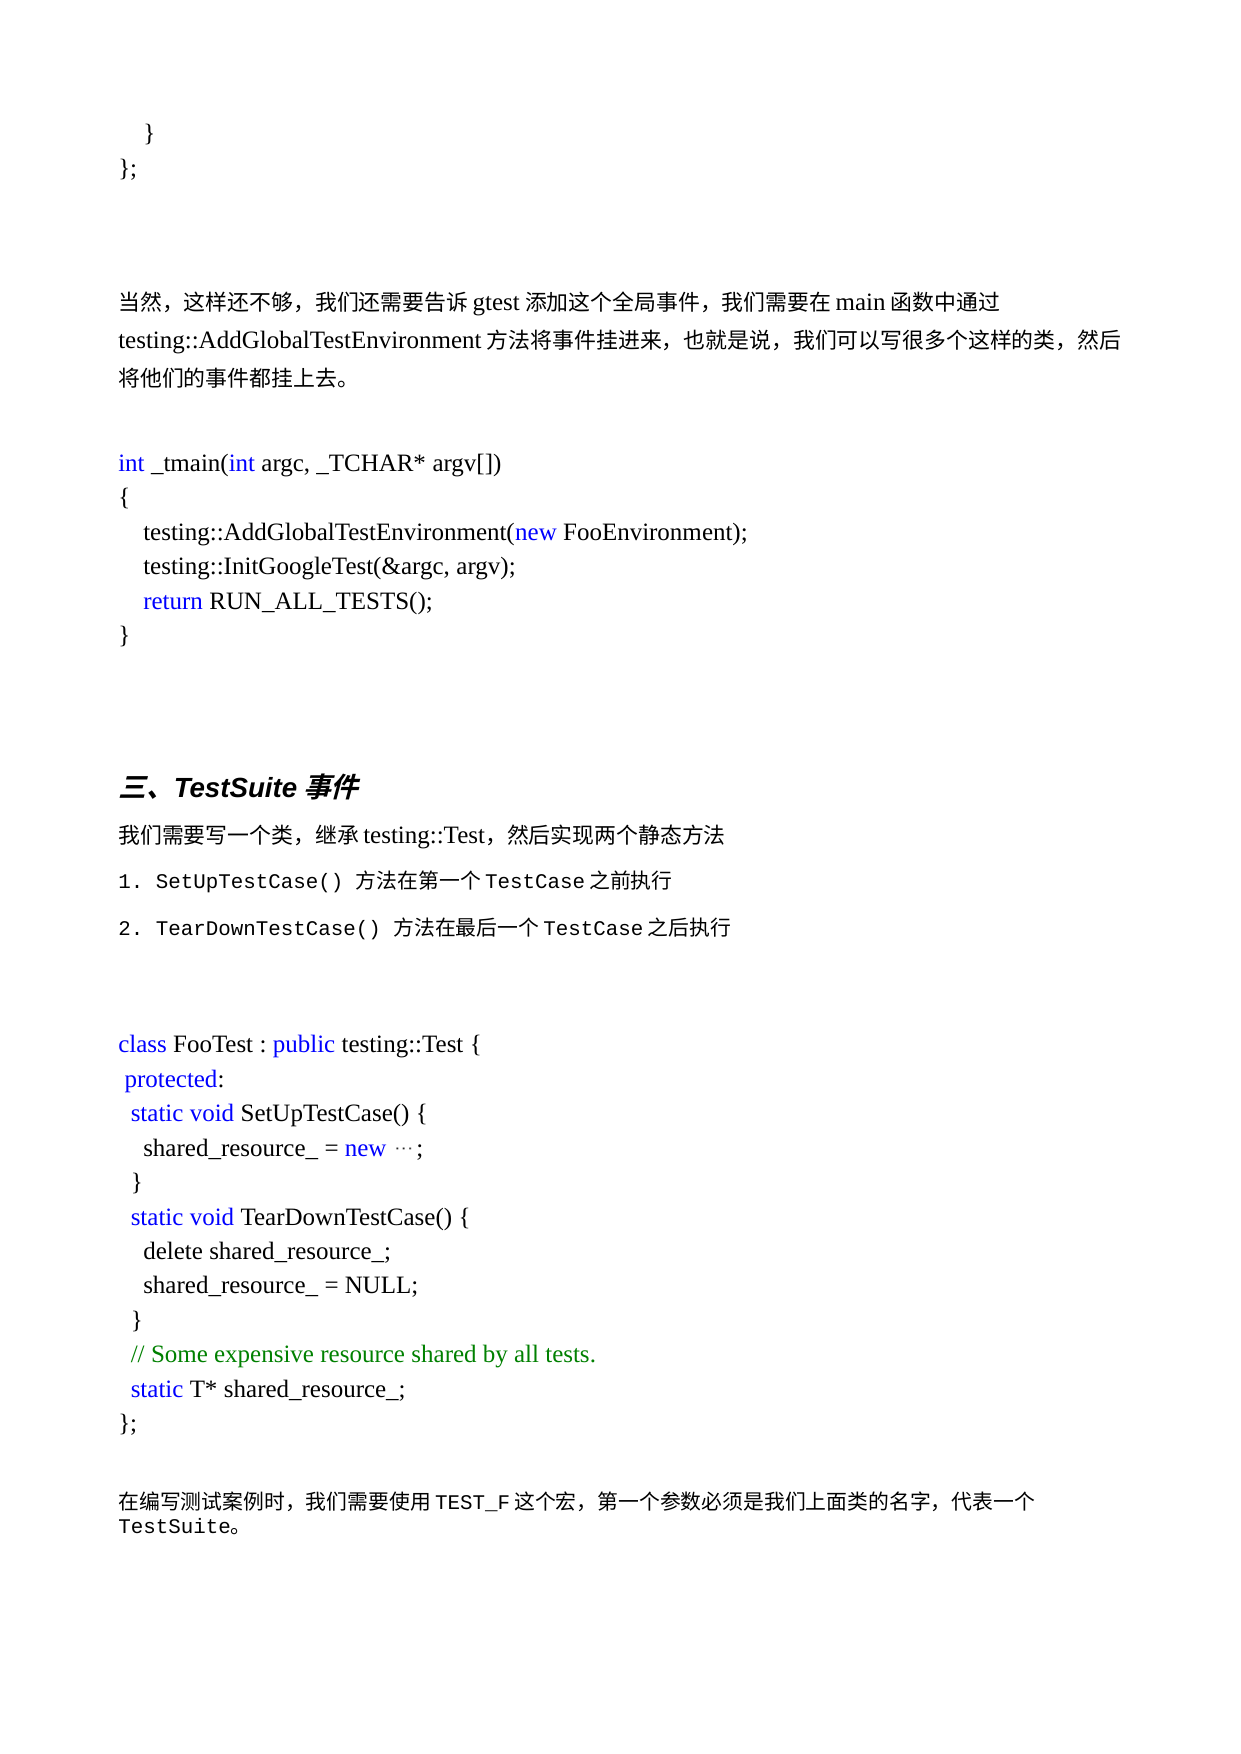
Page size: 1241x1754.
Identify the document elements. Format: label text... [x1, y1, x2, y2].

text 2. TearDownTestCase() 方法在最后一个TestCase之后执行 [118, 918, 1122, 942]
text class FooTest : public testing::Test { protected: static void SetUpTestCase() { shared_resource_ = new ; } static void TearDownTestCase() { delete shared_resource_; shared_resource_ = NULL; } // Some expensive resource shared by all tests. static T* shared_resource_; }; [118, 1029, 1122, 1437]
picture [392, 1135, 416, 1156]
subtitle 三、TestSuite事件 [118, 766, 1122, 806]
text 当然，这样还不够，我们还需要告诉gtest添加这个全局事件，我们需要在main函数中通过testing::AddGlobalTestEnvironment方法将事件挂进来，也就是说，我们可以写很多个这样的类，然后将他们的事件都挂上去。 [118, 285, 1122, 393]
text 在编写测试案例时，我们需要使用TEST_F这个宏，第一个参数必须是我们上面类的名字，代表一个TestSuite。 [118, 1492, 1122, 1539]
text } }; [118, 118, 1122, 181]
text 1. SetUpTestCase() 方法在第一个TestCase之前执行 [118, 871, 1122, 894]
text 我们需要写一个类，继承testing::Test，然后实现两个静态方法 [118, 818, 1122, 850]
text int _tmain(int argc, _TCHAR* argv[]) { testing::AddGlobalTestEnvironment(new FooEnvironment); testing::InitGoogleTest(&argc, argv); return RUN_ALL_TESTS(); } [118, 448, 1122, 649]
